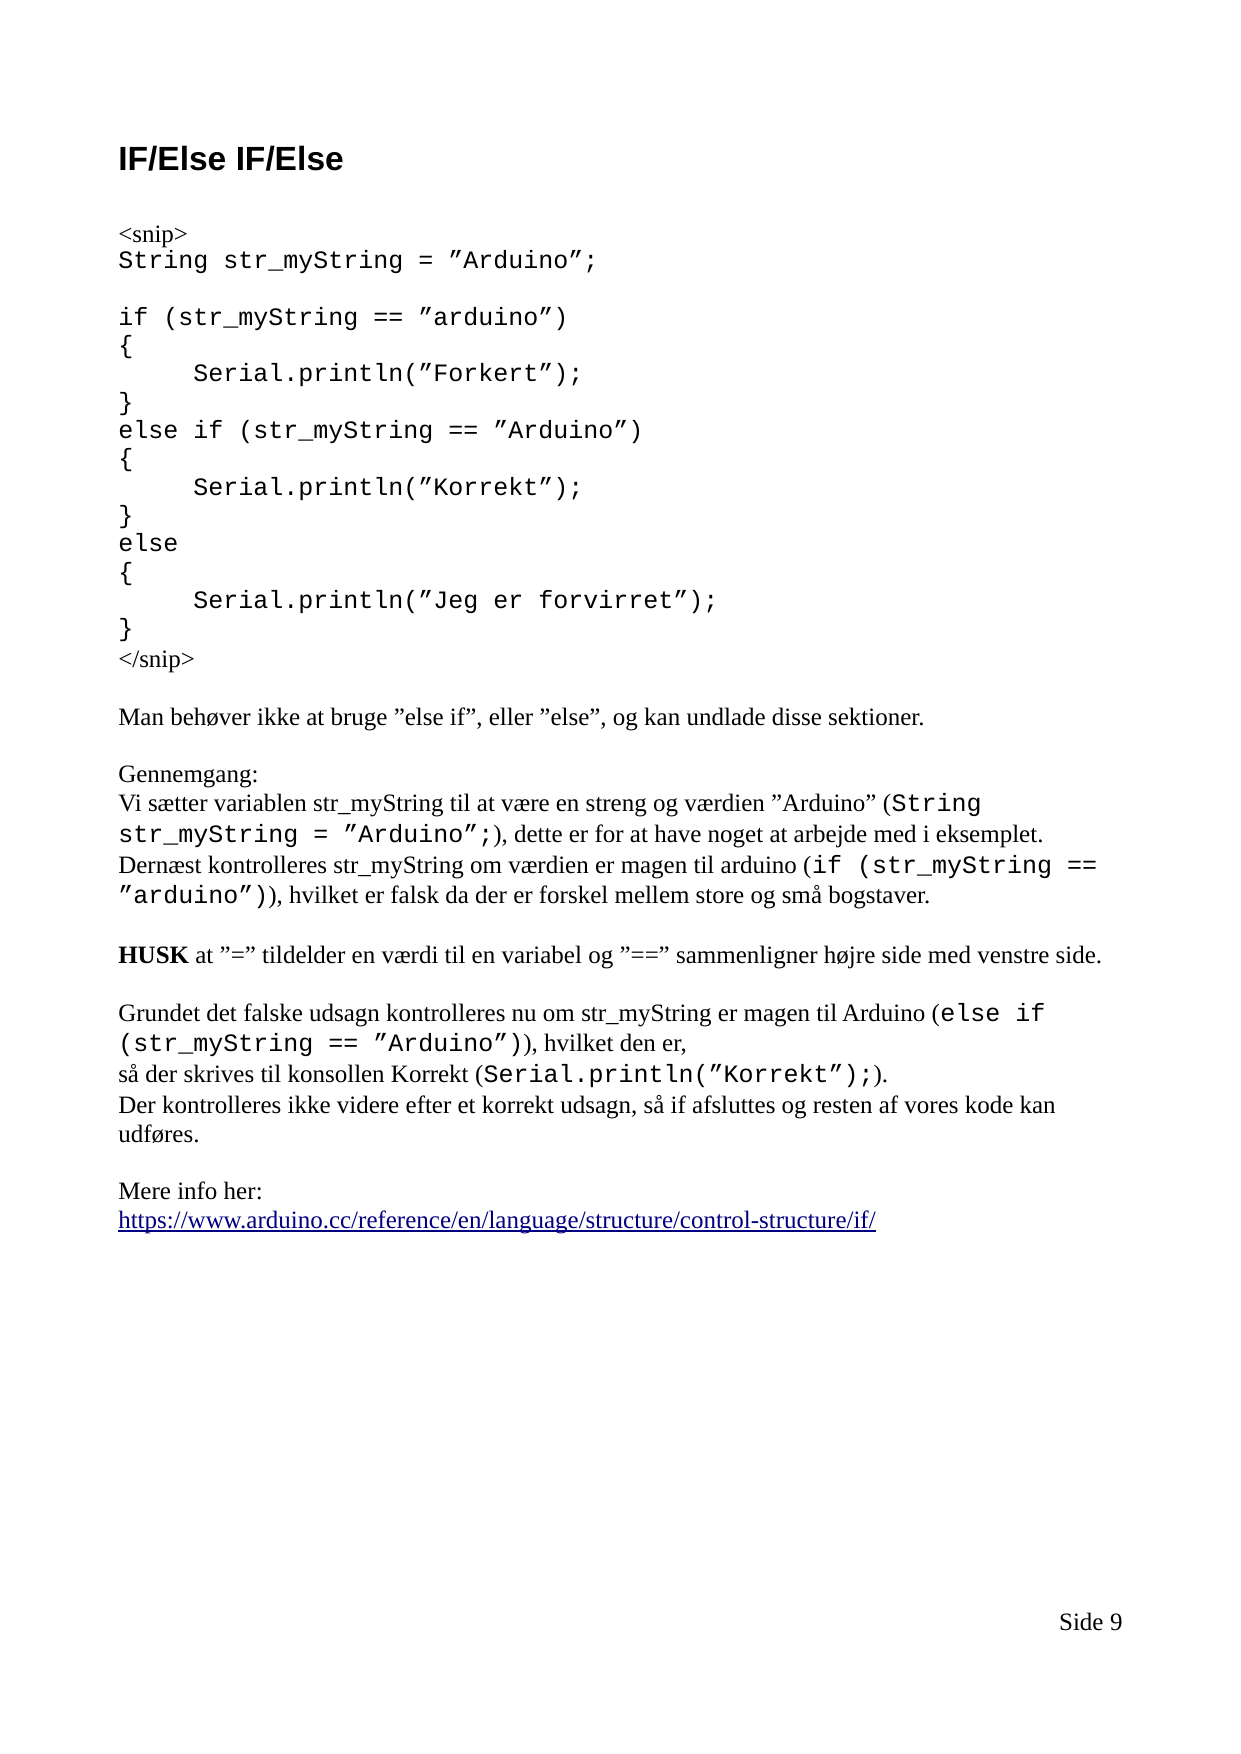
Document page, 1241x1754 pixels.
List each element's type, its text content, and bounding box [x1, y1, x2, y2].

text Gennemgang: [118, 759, 1122, 788]
text } [118, 616, 1122, 644]
text Mere info her: [118, 1176, 1122, 1205]
text Dernæst kontrolleres str_myString om værdien er magen til arduino (if (str_myString == ”arduino”)), hvilket er falsk da der er forskel mellem store og små bogstaver. [118, 850, 1122, 911]
subtitle IF/Else IF/Else [118, 139, 1122, 178]
text else if (str_myString == ”Arduino”) [118, 418, 1122, 446]
text } [118, 503, 1122, 531]
text HUSK at ”=” tildelder en værdi til en variabel og ”==” sammenligner højre side med venstre side. [118, 940, 1122, 969]
text { [118, 446, 1122, 474]
text { [118, 333, 1122, 361]
text <snip> [118, 219, 1122, 248]
text Serial.println(”Forkert”); [118, 361, 1122, 389]
text Serial.println(”Korrekt”); [118, 474, 1122, 503]
text Grundet det falske udsagn kontrolleres nu om str_myString er magen til Arduino (else if (str_myString == ”Arduino”)), hvilket den er, [118, 998, 1122, 1059]
text Vi sætter variablen str_myString til at være en streng og værdien ”Arduino” (String str_myString = ”Arduino”;), dette er for at have noget at arbejde med i eksemplet. [118, 788, 1122, 850]
text Man behøver ikke at bruge ”else if”, eller ”else”, og kan undlade disse sektioner. [118, 702, 1122, 731]
text https://www.arduino.cc/reference/en/language/structure/control-structure/if/ [118, 1205, 1122, 1234]
text så der skrives til konsollen Korrekt (Serial.println(”Korrekt”);). [118, 1059, 1122, 1090]
text { [118, 559, 1122, 588]
text else [118, 531, 1122, 559]
text } [118, 389, 1122, 418]
text String str_myString = ”Arduino”; [118, 248, 1122, 276]
text </snip> [118, 644, 1122, 673]
text Der kontrolleres ikke videre efter et korrekt udsagn, så if afsluttes og resten af vores kode kan udføres. [118, 1090, 1122, 1148]
text if (str_myString == ”arduino”) [118, 304, 1122, 333]
text Serial.println(”Jeg er forvirret”); [118, 588, 1122, 616]
